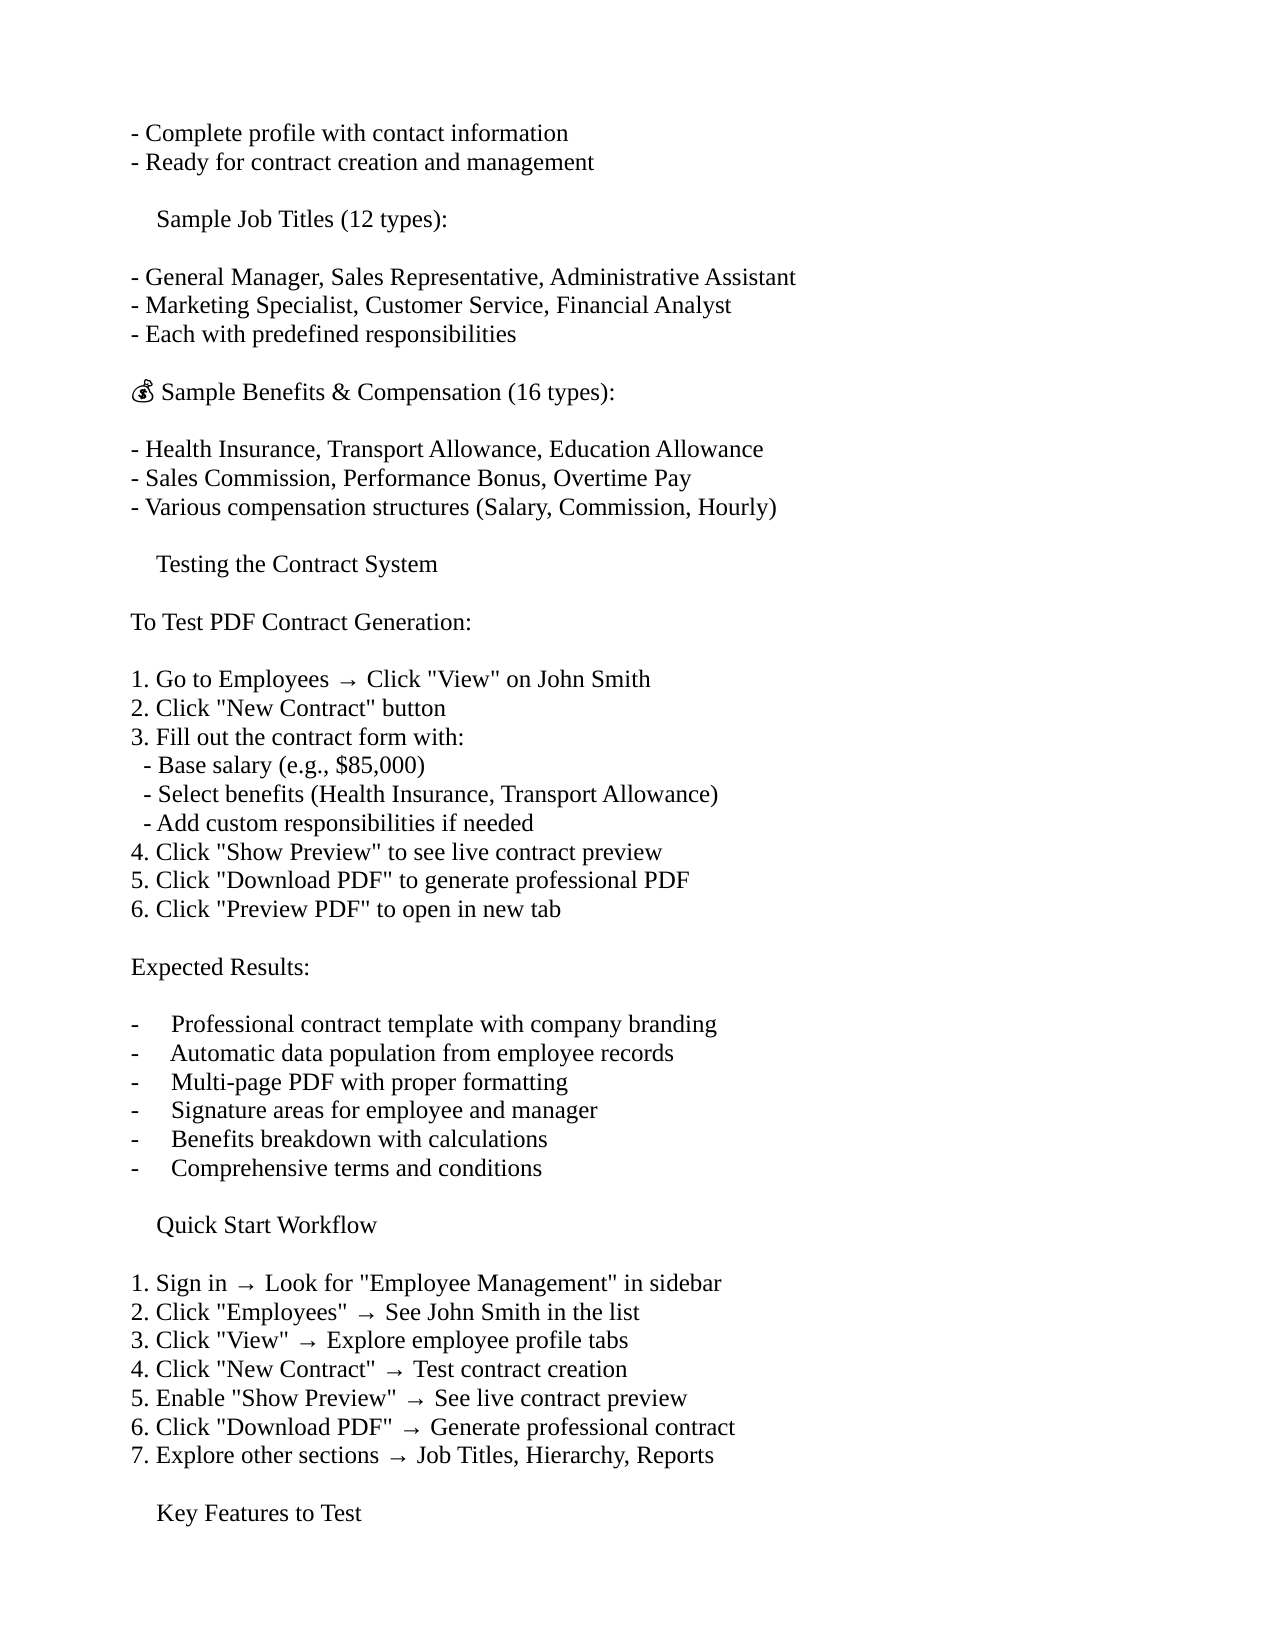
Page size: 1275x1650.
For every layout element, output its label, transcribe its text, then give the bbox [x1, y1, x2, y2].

text 5. Enable "Show Preview" → See live contract preview [118, 1383, 1157, 1412]
text 2. Click "Employees" → See John Smith in the list [118, 1297, 1157, 1326]
text - ✅ Signature areas for employee and manager [118, 1096, 1157, 1124]
text - ✅ Multi-page PDF with proper formatting [118, 1067, 1157, 1096]
text 4. Click "Show Preview" to see live contract preview [118, 837, 1157, 866]
text 3. Click "View" → Explore employee profile tabs [118, 1326, 1157, 1354]
text 💰 Sample Benefits & Compensation (16 types): [118, 377, 1157, 406]
text 5. Click "Download PDF" to generate professional PDF [118, 866, 1157, 894]
text - Sales Commission, Performance Bonus, Overtime Pay [118, 463, 1157, 492]
text 🎯 Key Features to Test [118, 1498, 1157, 1527]
text - ✅ Professional contract template with company branding [118, 1009, 1157, 1038]
text - Select benefits (Health Insurance, Transport Allowance) [118, 779, 1157, 808]
text - ✅ Comprehensive terms and conditions [118, 1153, 1157, 1182]
text 💼 Sample Job Titles (12 types): [118, 204, 1157, 233]
text 1. Sign in → Look for "Employee Management" in sidebar [118, 1268, 1157, 1297]
text - Base salary (e.g., $85,000) [118, 751, 1157, 779]
text 🚀 Quick Start Workflow [118, 1211, 1157, 1239]
text - Each with predefined responsibilities [118, 319, 1157, 348]
text 3. Fill out the contract form with: [118, 722, 1157, 751]
text - ✅ Benefits breakdown with calculations [118, 1124, 1157, 1153]
text - Various compensation structures (Salary, Commission, Hourly) [118, 492, 1157, 521]
text - Complete profile with contact information [118, 118, 1157, 147]
text 4. Click "New Contract" → Test contract creation [118, 1354, 1157, 1383]
text Expected Results: [118, 952, 1157, 981]
text 6. Click "Preview PDF" to open in new tab [118, 894, 1157, 923]
text 6. Click "Download PDF" → Generate professional contract [118, 1412, 1157, 1441]
text 2. Click "New Contract" button [118, 693, 1157, 722]
text - Health Insurance, Transport Allowance, Education Allowance [118, 434, 1157, 463]
text 🔧 Testing the Contract System [118, 549, 1157, 578]
text - ✅ Automatic data population from employee records [118, 1038, 1157, 1067]
text - Marketing Specialist, Customer Service, Financial Analyst [118, 291, 1157, 319]
text - General Manager, Sales Representative, Administrative Assistant [118, 262, 1157, 291]
text 7. Explore other sections → Job Titles, Hierarchy, Reports [118, 1441, 1157, 1469]
text - Ready for contract creation and management [118, 147, 1157, 176]
text - Add custom responsibilities if needed [118, 808, 1157, 837]
text To Test PDF Contract Generation: [118, 607, 1157, 636]
text 1. Go to Employees → Click "View" on John Smith [118, 664, 1157, 693]
